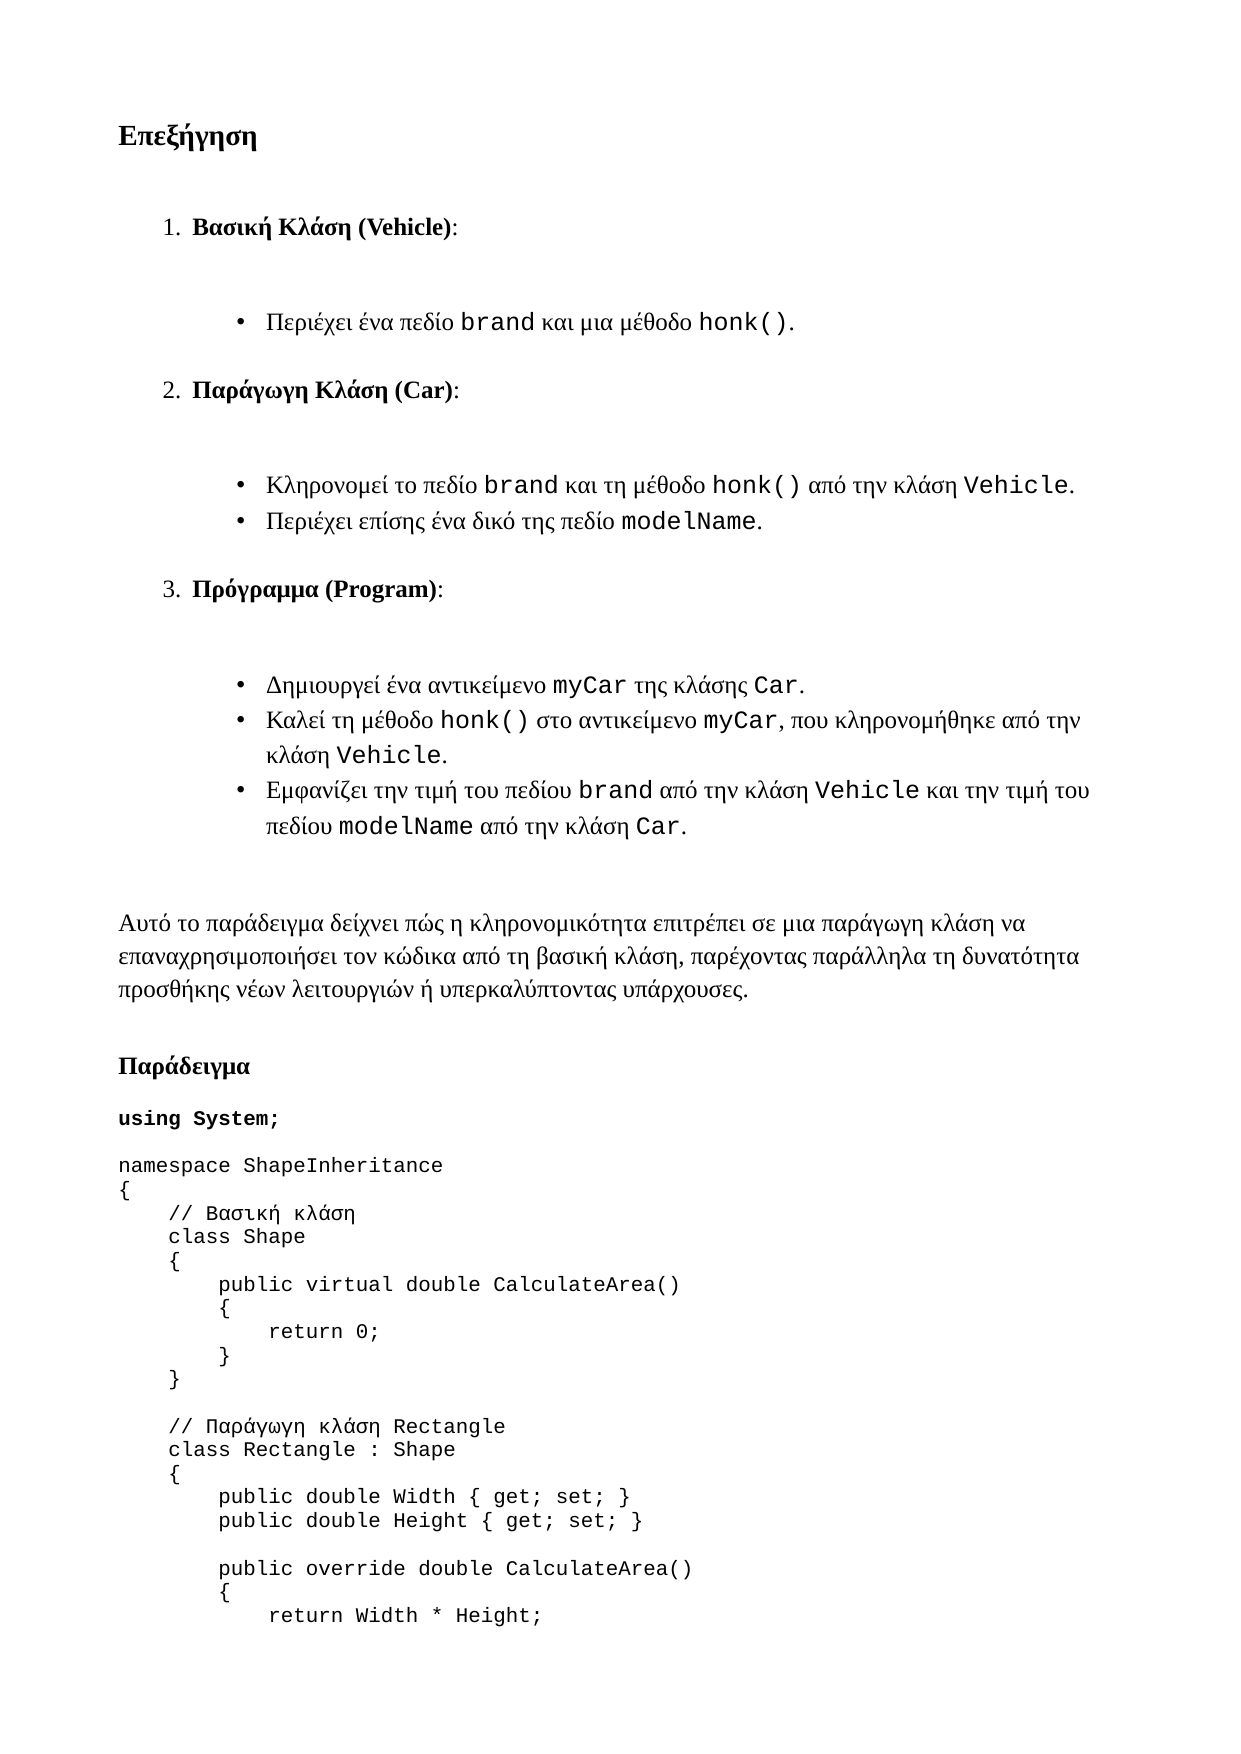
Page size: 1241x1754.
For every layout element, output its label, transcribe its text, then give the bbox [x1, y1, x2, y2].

text // Παράγωγη κλάση Rectangle [118, 1416, 1122, 1439]
text namespace ShapeInheritance [118, 1156, 1122, 1179]
list Καλεί τη μέθοδο honk() στο αντικείμενο myCar, που κληρονομήθηκε από την κλάση Vehicle. [236, 705, 1122, 771]
list Δημιουργεί ένα αντικείμενο myCar της κλάσης Car. [236, 670, 1122, 701]
list Περιέχει επίσης ένα δικό της πεδίο modelName. [236, 506, 1122, 537]
text { [118, 1581, 1122, 1605]
text using System; [118, 1108, 1122, 1132]
text } [118, 1368, 1122, 1392]
text Παράδειγμα [118, 1051, 1122, 1079]
text { [118, 1179, 1122, 1203]
text return 0; [118, 1321, 1122, 1345]
text public virtual double CalculateArea() [118, 1274, 1122, 1297]
text { [118, 1297, 1122, 1321]
list Κληρονομεί το πεδίο brand και τη μέθοδο honk() από την κλάση Vehicle. [236, 471, 1122, 501]
text { [118, 1463, 1122, 1487]
text { [118, 1250, 1122, 1274]
list Παράγωγη Κλάση (Car): [162, 375, 1122, 404]
text Αυτό το παράδειγμα δείχνει πώς η κληρονομικότητα επιτρέπει σε μια παράγωγη κλάση να επαναχρησιμοποιήσει τον κώδικα από τη βασική κλάση, παρέχοντας παράλληλα τη δυνατότητα προσθήκης νέων λειτουργιών ή υπερκαλύπτοντας υπάρχουσες. [118, 908, 1122, 1003]
text public double Width { get; set; } [118, 1487, 1122, 1510]
text // Βασική κλάση [118, 1203, 1122, 1226]
list Εμφανίζει την τιμή του πεδίου brand από την κλάση Vehicle και την τιμή του πεδίου modelName από την κλάση Car. [236, 776, 1122, 842]
text } [118, 1345, 1122, 1368]
text class Rectangle : Shape [118, 1439, 1122, 1463]
text public double Height { get; set; } [118, 1510, 1122, 1534]
subtitle Επεξήγηση [118, 118, 1122, 152]
list Περιέχει ένα πεδίο brand και μια μέθοδο honk(). [236, 307, 1122, 338]
text public override double CalculateArea() [118, 1557, 1122, 1581]
list Βασική Κλάση (Vehicle): [162, 212, 1122, 241]
list Πρόγραμμα (Program): [162, 574, 1122, 603]
text class Shape [118, 1226, 1122, 1250]
text return Width * Height; [118, 1605, 1122, 1628]
